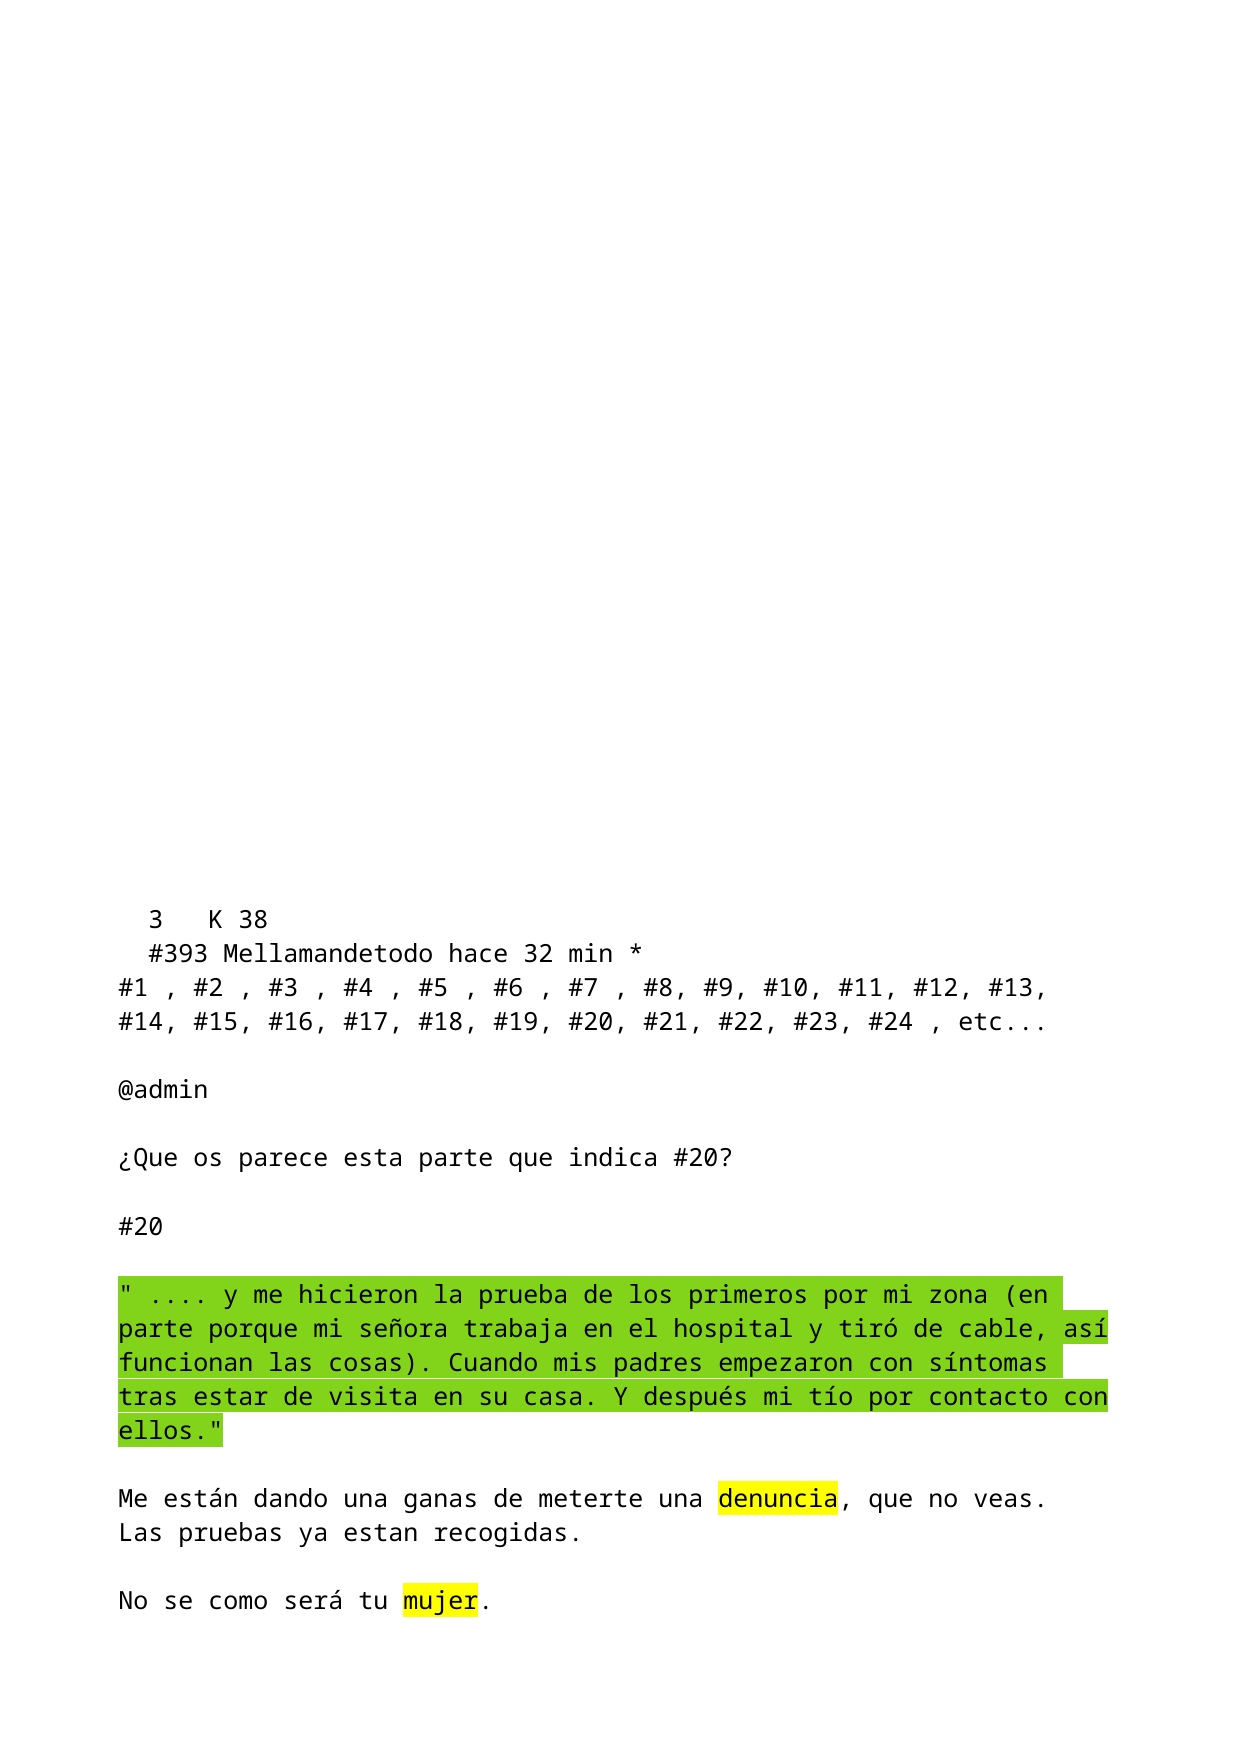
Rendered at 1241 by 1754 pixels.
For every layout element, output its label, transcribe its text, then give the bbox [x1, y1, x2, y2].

text No se como será tu mujer. [118, 1583, 1122, 1617]
text #1 , #2 , #3 , #4 , #5 , #6 , #7 , #8, #9, #10, #11, #12, #13, #14, #15, #16, #17, #18, #19, #20, #21, #22, #23, #24 , etc... [118, 970, 1122, 1038]
text Me están dando una ganas de meterte una denuncia, que no veas. [118, 1481, 1122, 1515]
text Las pruebas ya estan recogidas. [118, 1515, 1122, 1549]
text " .... y me hicieron la prueba de los primeros por mi zona (en parte porque mi señora trabaja en el hospital y tiró de cable, así funcionan las cosas). Cuando mis padres empezaron con síntomas tras estar de visita en su casa. Y después mi tío por contacto con ellos." [118, 1276, 1122, 1447]
text #393 Mellamandetodo hace 32 min * [118, 936, 1122, 970]
text 3 K 38 [118, 902, 1122, 936]
text #20 [118, 1208, 1122, 1242]
text ¿Que os parece esta parte que indica #20? [118, 1140, 1122, 1174]
text @admin [118, 1072, 1122, 1106]
